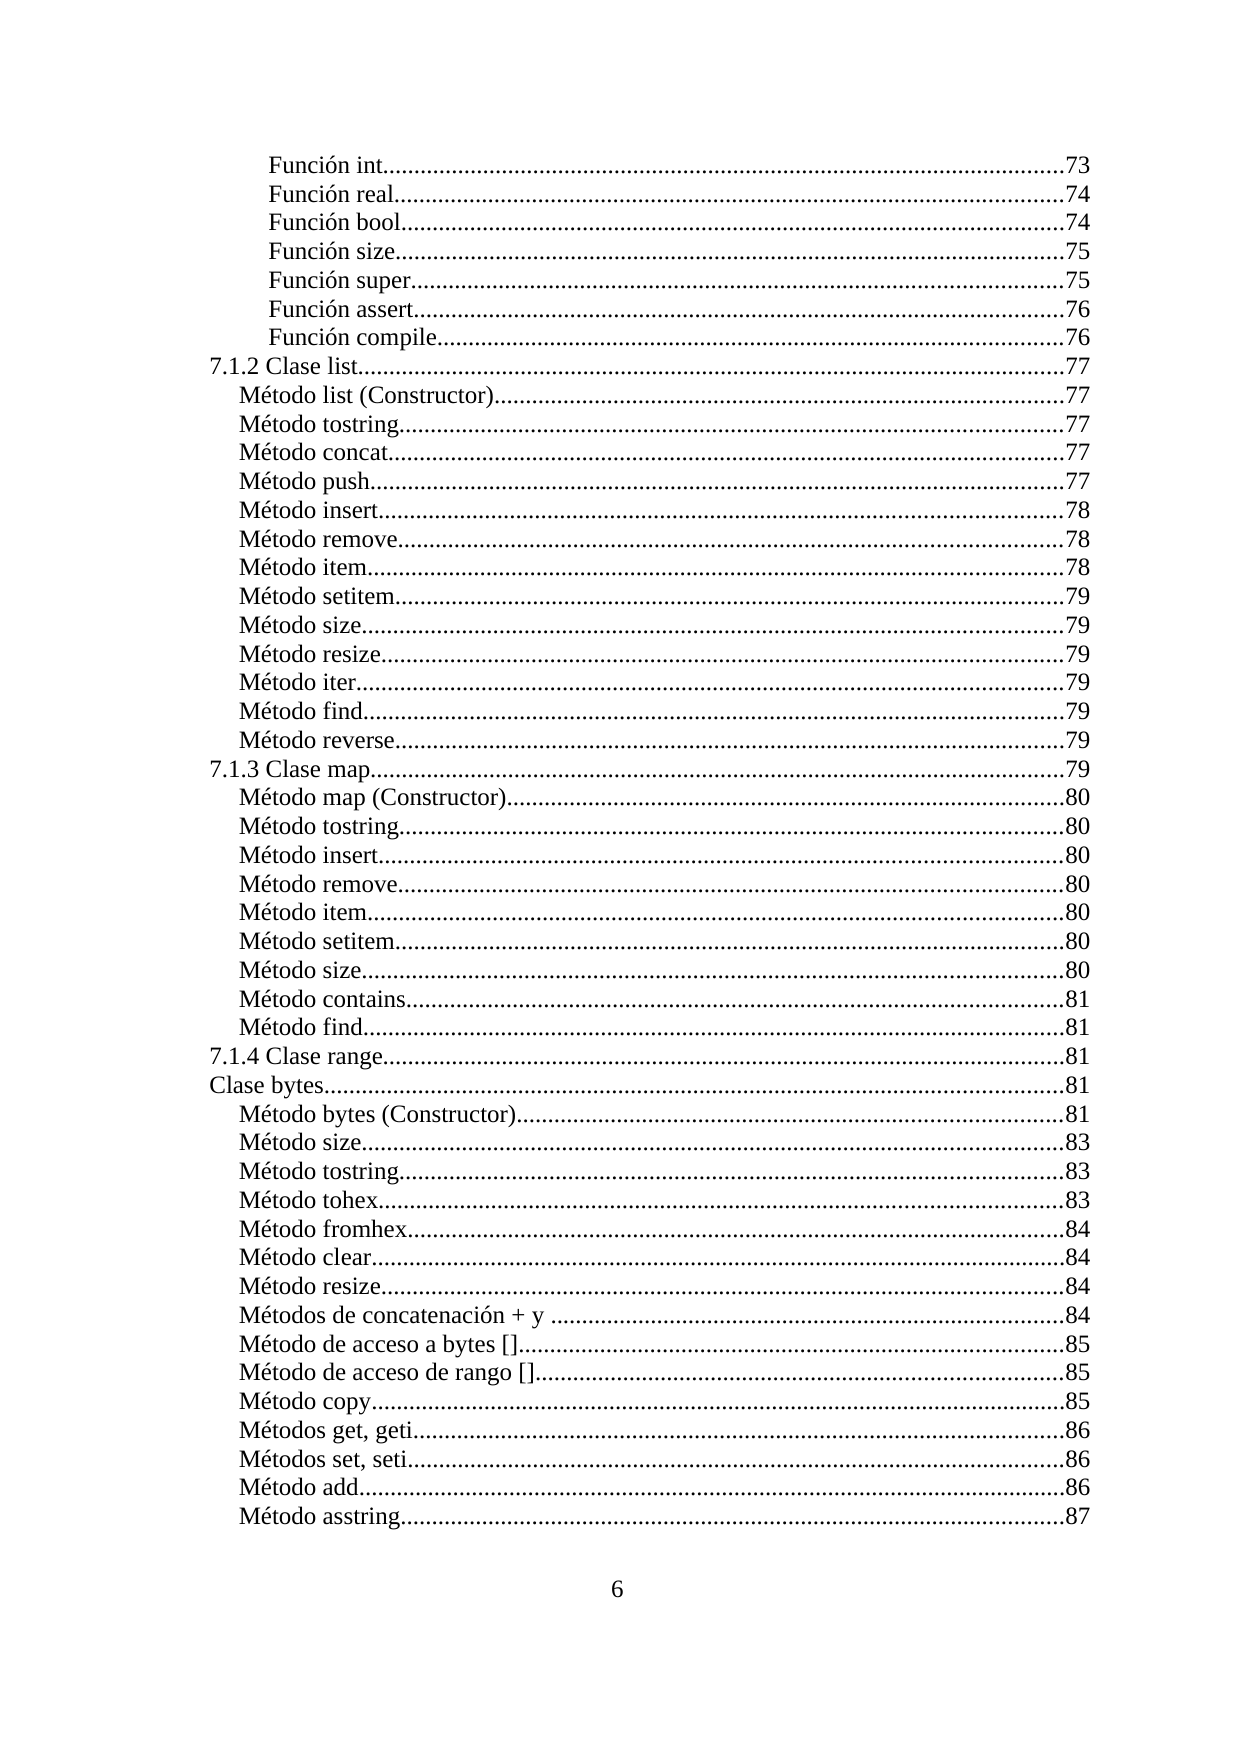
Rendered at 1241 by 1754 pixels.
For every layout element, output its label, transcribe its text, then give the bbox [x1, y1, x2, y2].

text Método asstring 87 [238, 1501, 1090, 1530]
text Método list (Constructor) 77 [238, 380, 1090, 409]
text Método copy 85 [238, 1386, 1090, 1415]
text Función super 75 [268, 265, 1090, 294]
text Función assert 76 [268, 294, 1090, 322]
text Método size 80 [238, 955, 1090, 984]
text Método de acceso a bytes [] 85 [238, 1329, 1090, 1357]
text Método setitem 79 [238, 581, 1090, 610]
text Método insert 80 [238, 840, 1090, 869]
text Método resize 79 [238, 639, 1090, 667]
text Método tostring 83 [238, 1156, 1090, 1185]
text Método iter 79 [238, 667, 1090, 696]
text Método clear 84 [238, 1242, 1090, 1271]
text Método tohex 83 [238, 1185, 1090, 1214]
text Método remove 78 [238, 524, 1090, 552]
text Método push 77 [238, 466, 1090, 495]
text 7.1.2 Clase list 77 [209, 351, 1090, 380]
text Método size 79 [238, 610, 1090, 639]
text Método tostring 80 [238, 811, 1090, 840]
text Método resize 84 [238, 1271, 1090, 1300]
text Método insert 78 [238, 495, 1090, 524]
text Método size 83 [238, 1127, 1090, 1156]
text Método contains 81 [238, 984, 1090, 1012]
text Método add 86 [238, 1472, 1090, 1501]
text 7.1.3 Clase map 79 [209, 754, 1090, 782]
text Método bytes (Constructor) 81 [238, 1099, 1090, 1127]
text Función bool 74 [268, 207, 1090, 236]
text Métodos de concatenación + y .. 84 [238, 1300, 1090, 1329]
text Función int 73 [268, 150, 1090, 179]
text Función size 75 [268, 236, 1090, 265]
text Método map (Constructor) 80 [238, 782, 1090, 811]
text Métodos get, geti 86 [238, 1415, 1090, 1444]
text Método reverse 79 [238, 725, 1090, 754]
text Método find 81 [238, 1012, 1090, 1041]
text Método item 80 [238, 897, 1090, 926]
text Clase bytes 81 [209, 1070, 1090, 1099]
text Método item 78 [238, 552, 1090, 581]
text Método find 79 [238, 696, 1090, 725]
text Método concat 77 [238, 437, 1090, 466]
text Método de acceso de rango [] 85 [238, 1357, 1090, 1386]
text Método tostring 77 [238, 409, 1090, 437]
text Método fromhex 84 [238, 1214, 1090, 1242]
text Función real 74 [268, 179, 1090, 207]
text 7.1.4 Clase range 81 [209, 1041, 1090, 1070]
text Método remove 80 [238, 869, 1090, 897]
text Métodos set, seti 86 [238, 1444, 1090, 1472]
text Función compile 76 [268, 322, 1090, 351]
text Método setitem 80 [238, 926, 1090, 955]
